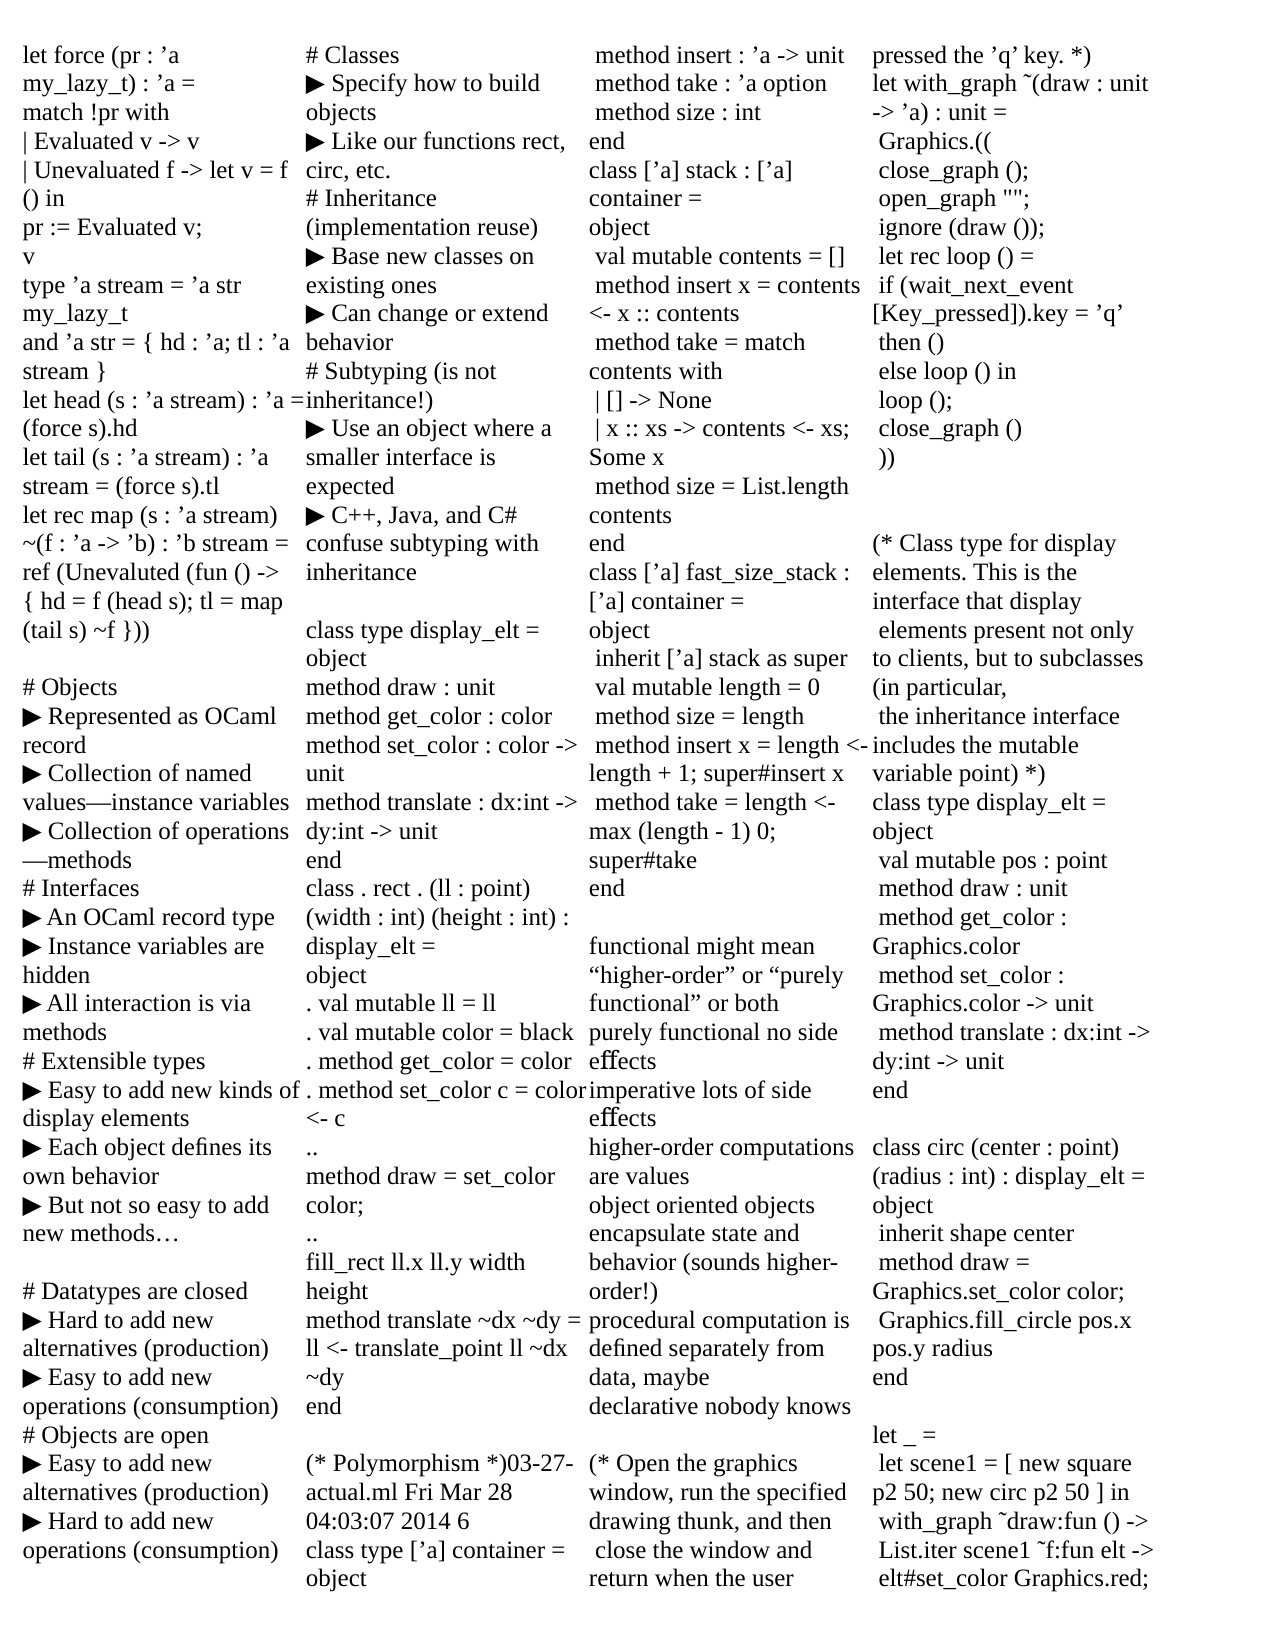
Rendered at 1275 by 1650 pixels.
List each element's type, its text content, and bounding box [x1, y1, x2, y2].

text class . rect . (ll : point) (width : int) (height : int) : display_elt = [307, 873, 590, 960]
text inherit [’a] stack as super [590, 643, 873, 672]
text object [307, 643, 590, 672]
text ▶ Use an object where a smaller interface is expected [307, 413, 590, 500]
text close the window and return when the user [590, 1535, 873, 1592]
text (* Class type for display elements. This is the interface that display [873, 528, 1157, 615]
text method get_color : color [307, 701, 590, 730]
text val mutable pos : point [873, 845, 1157, 873]
text )) [873, 442, 1157, 471]
text method size = length [590, 701, 873, 730]
text object [590, 212, 873, 241]
text let tail (s : ’a stream) : ’a stream = (force s).tl [22, 442, 307, 500]
text .. [307, 1132, 590, 1161]
text functional might mean “higher-order” or “purely functional” or both [590, 931, 873, 1017]
text ▶ All interaction is via methods [22, 988, 307, 1046]
text ▶ Can change or extend behavior [307, 298, 590, 356]
text method insert x = contents <- x :: contents [590, 270, 873, 327]
text ▶ Specify how to build objects [307, 68, 590, 126]
text (* Open the graphics window, run the specified drawing thunk, and then [590, 1448, 873, 1535]
text # Objects [22, 672, 307, 701]
text ▶ Collection of operations—methods [22, 816, 307, 873]
text higher-order computations are values [590, 1132, 873, 1190]
text end [590, 873, 873, 902]
text method insert x = length <- length + 1; super#insert x [590, 730, 873, 787]
text method draw = Graphics.set_color color; [873, 1247, 1157, 1305]
text class type display_elt = [873, 787, 1157, 816]
text # Objects are open [22, 1420, 307, 1448]
text ▶ Easy to add new alternatives (production) [22, 1448, 307, 1506]
text close_graph () [873, 413, 1157, 442]
text imperative lots of side eﬀects [590, 1075, 873, 1132]
text let force (pr : ’a my_lazy_t) : ’a = [22, 40, 307, 97]
text object [590, 615, 873, 643]
text ▶ But not so easy to add new methods… [22, 1190, 307, 1247]
text let _ = [873, 1420, 1157, 1448]
text # Subtyping (is not inheritance!) [307, 356, 590, 413]
text object [307, 1563, 590, 1592]
text close_graph (); [873, 155, 1157, 183]
text method set_color : color -> unit [307, 730, 590, 787]
text . method set_color c = color <- c [307, 1075, 590, 1132]
text pr := Evaluated v; [22, 212, 307, 241]
text else loop () in [873, 356, 1157, 385]
text and ’a str = { hd : ’a; tl : ’a stream } [22, 327, 307, 385]
text .. [307, 1218, 590, 1247]
text class type display_elt = [307, 615, 590, 643]
text the inheritance interface includes the mutable variable point) *) [873, 701, 1157, 787]
text elt#set_color Graphics.red; [873, 1563, 1157, 1592]
text method translate : dx:int -> dy:int -> unit [307, 787, 590, 845]
text method get_color : Graphics.color [873, 902, 1157, 960]
text let head (s : ’a stream) : ’a = (force s).hd [22, 385, 307, 442]
text (* Polymorphism *)03-27-actual.ml Fri Mar 28 04:03:07 2014 6 [307, 1448, 590, 1535]
text ▶ Collection of named values—instance variables [22, 758, 307, 816]
text elements present not only to clients, but to subclasses (in particular, [873, 615, 1157, 701]
text ▶ Easy to add new operations (consumption) [22, 1362, 307, 1420]
text type ’a stream = ’a str my_lazy_t [22, 270, 307, 327]
text let with_graph ˜(draw : unit -> ’a) : unit = [873, 68, 1157, 126]
text ignore (draw ()); [873, 212, 1157, 241]
text # Classes [307, 40, 590, 68]
text let scene1 = [ new square p2 50; new circ p2 50 ] in [873, 1448, 1157, 1506]
text end [590, 126, 873, 155]
text | Unevaluated f -> let v = f () in [22, 155, 307, 212]
text ▶ Each object deﬁnes its own behavior [22, 1132, 307, 1190]
text . method get_color = color [307, 1046, 590, 1075]
text ▶ An OCaml record type [22, 902, 307, 931]
text method take = length <- max (length - 1) 0; super#take [590, 787, 873, 873]
text # Inheritance (implementation reuse) [307, 183, 590, 241]
text method set_color : Graphics.color -> unit [873, 960, 1157, 1017]
text pressed the ’q’ key. *) [873, 40, 1157, 68]
text end [590, 528, 873, 557]
text Graphics.fill_circle pos.x pos.y radius [873, 1305, 1157, 1362]
text ▶ Easy to add new kinds of display elements [22, 1075, 307, 1132]
text method take : ’a option [590, 68, 873, 97]
text ▶ Base new classes on existing ones [307, 241, 590, 298]
text fill_rect ll.x ll.y width height [307, 1247, 590, 1305]
text method size : int [590, 97, 873, 126]
text method draw : unit [307, 672, 590, 701]
text end [307, 845, 590, 873]
text | [] -> None [590, 385, 873, 413]
text method size = List.length contents [590, 471, 873, 528]
text end [307, 1391, 590, 1420]
text declarative nobody knows [590, 1391, 873, 1420]
text object oriented objects encapsulate state and behavior (sounds higher-order!) [590, 1190, 873, 1305]
text end [873, 1362, 1157, 1391]
text class type [’a] container = [307, 1535, 590, 1563]
text method translate ~dx ~dy = ll <- translate_point ll ~dx ~dy [307, 1305, 590, 1391]
text class [’a] stack : [’a] container = [590, 155, 873, 212]
text ▶ Instance variables are hidden [22, 931, 307, 988]
text ▶ Represented as OCaml record [22, 701, 307, 758]
text Graphics.(( [873, 126, 1157, 155]
text ▶ Hard to add new alternatives (production) [22, 1305, 307, 1362]
text # Datatypes are closed [22, 1276, 307, 1305]
text method translate : dx:int -> dy:int -> unit [873, 1017, 1157, 1075]
text method draw : unit [873, 873, 1157, 902]
text | Evaluated v -> v [22, 126, 307, 155]
text | x :: xs -> contents <- xs; Some x [590, 413, 873, 471]
text object [873, 1190, 1157, 1218]
text ▶ C++, Java, and C# confuse subtyping with inheritance [307, 500, 590, 586]
text end [873, 1075, 1157, 1103]
text method take = match contents with [590, 327, 873, 385]
text object [873, 816, 1157, 845]
text match !pr with [22, 97, 307, 126]
text let rec loop () = [873, 241, 1157, 270]
text # Extensible types [22, 1046, 307, 1075]
text let rec map (s : ’a stream) ~(f : ’a -> ’b) : ’b stream = [22, 500, 307, 557]
text ▶ Hard to add new operations (consumption) [22, 1506, 307, 1563]
text then () [873, 327, 1157, 356]
text # Interfaces [22, 873, 307, 902]
text open_graph ""; [873, 183, 1157, 212]
text with_graph ˜draw:fun () -> [873, 1506, 1157, 1535]
text . val mutable color = black [307, 1017, 590, 1046]
text method draw = set_color color; [307, 1161, 590, 1218]
text inherit shape center [873, 1218, 1157, 1247]
text method insert : ’a -> unit [590, 40, 873, 68]
text loop (); [873, 385, 1157, 413]
text class circ (center : point) (radius : int) : display_elt = [873, 1132, 1157, 1190]
text procedural computation is deﬁned separately from data, maybe [590, 1305, 873, 1391]
text ▶ Like our functions rect, circ, etc. [307, 126, 590, 183]
text List.iter scene1 ˜f:fun elt -> [873, 1535, 1157, 1563]
text purely functional no side eﬀects [590, 1017, 873, 1075]
text val mutable length = 0 [590, 672, 873, 701]
text class [’a] fast_size_stack : [’a] container = [590, 557, 873, 615]
text ref (Unevaluted (fun () -> { hd = f (head s); tl = map (tail s) ~f })) [22, 557, 307, 643]
text val mutable contents = [] [590, 241, 873, 270]
text object [307, 960, 590, 988]
text if (wait_next_event [Key_pressed]).key = ’q’ [873, 270, 1157, 327]
text v [22, 241, 307, 270]
text . val mutable ll = ll [307, 988, 590, 1017]
